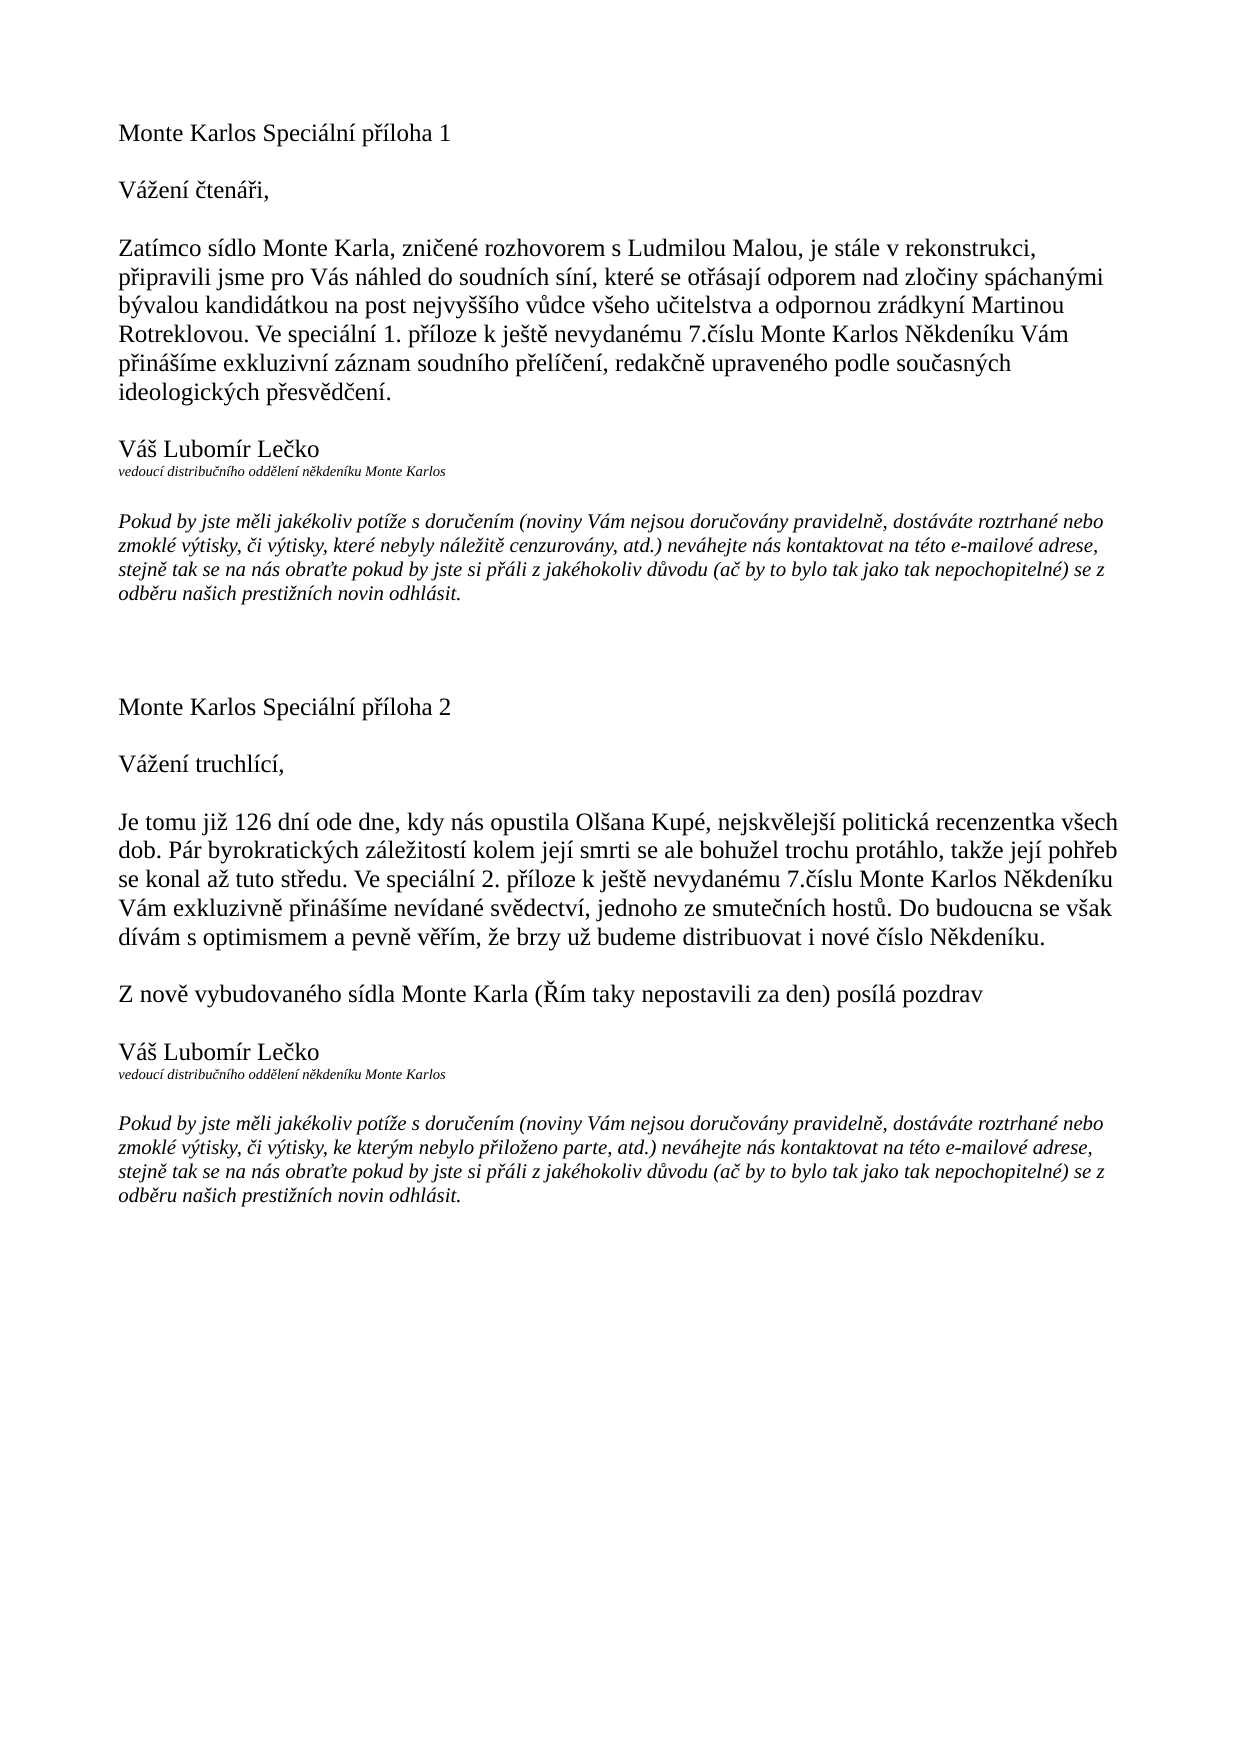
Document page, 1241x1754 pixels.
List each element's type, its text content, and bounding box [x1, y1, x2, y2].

text Monte Karlos Speciální příloha 1 [118, 118, 1122, 147]
text vedoucí distribučního oddělení někdeníku Monte Karlos [118, 1065, 1122, 1082]
text Z nově vybudovaného sídla Monte Karla (Řím taky nepostavili za den) posílá pozdrav [118, 979, 1122, 1008]
text Pokud by jste měli jakékoliv potíže s doručením (noviny Vám nejsou doručovány pravidelně, dostáváte roztrhané nebo zmoklé výtisky, či výtisky, ke kterým nebylo přiloženo parte, atd.) neváhejte nás kontaktovat na této e-mailové adrese, stejně tak se na nás obraťte pokud by jste si přáli z jakéhokoliv důvodu (ač by to bylo tak jako tak nepochopitelné) se z odběru našich prestižních novin odhlásit. [118, 1111, 1122, 1207]
text Pokud by jste měli jakékoliv potíže s doručením (noviny Vám nejsou doručovány pravidelně, dostáváte roztrhané nebo zmoklé výtisky, či výtisky, které nebyly náležitě cenzurovány, atd.) neváhejte nás kontaktovat na této e-mailové adrese, stejně tak se na nás obraťte pokud by jste si přáli z jakéhokoliv důvodu (ač by to bylo tak jako tak nepochopitelné) se z odběru našich prestižních novin odhlásit. [118, 509, 1122, 605]
text Vážení truchlící, [118, 749, 1122, 778]
text Zatímco sídlo Monte Karla, zničené rozhovorem s Ludmilou Malou, je stále v rekonstrukci, připravili jsme pro Vás náhled do soudních síní, které se otřásají odporem nad zločiny spáchanými bývalou kandidátkou na post nejvyššího vůdce všeho učitelstva a odpornou zrádkyní Martinou Rotreklovou. Ve speciální 1. příloze k ještě nevydanému 7.číslu Monte Karlos Někdeníku Vám přinášíme exkluzivní záznam soudního přelíčení, redakčně upraveného podle současných ideologických přesvědčení. [118, 233, 1122, 406]
text Váš Lubomír Lečko [118, 434, 1122, 463]
text Váš Lubomír Lečko [118, 1037, 1122, 1065]
text vedoucí distribučního oddělení někdeníku Monte Karlos [118, 463, 1122, 480]
text Je tomu již 126 dní ode dne, kdy nás opustila Olšana Kupé, nejskvělejší politická recenzentka všech dob. Pár byrokratických záležitostí kolem její smrti se ale bohužel trochu protáhlo, takže její pohřeb se konal až tuto středu. Ve speciální 2. příloze k ještě nevydanému 7.číslu Monte Karlos Někdeníku Vám exkluzivně přinášíme nevídané svědectví, jednoho ze smutečních hostů. Do budoucna se však dívám s optimismem a pevně věřím, že brzy už budeme distribuovat i nové číslo Někdeníku. [118, 807, 1122, 950]
text Vážení čtenáři, [118, 176, 1122, 204]
text Monte Karlos Speciální příloha 2 [118, 692, 1122, 720]
